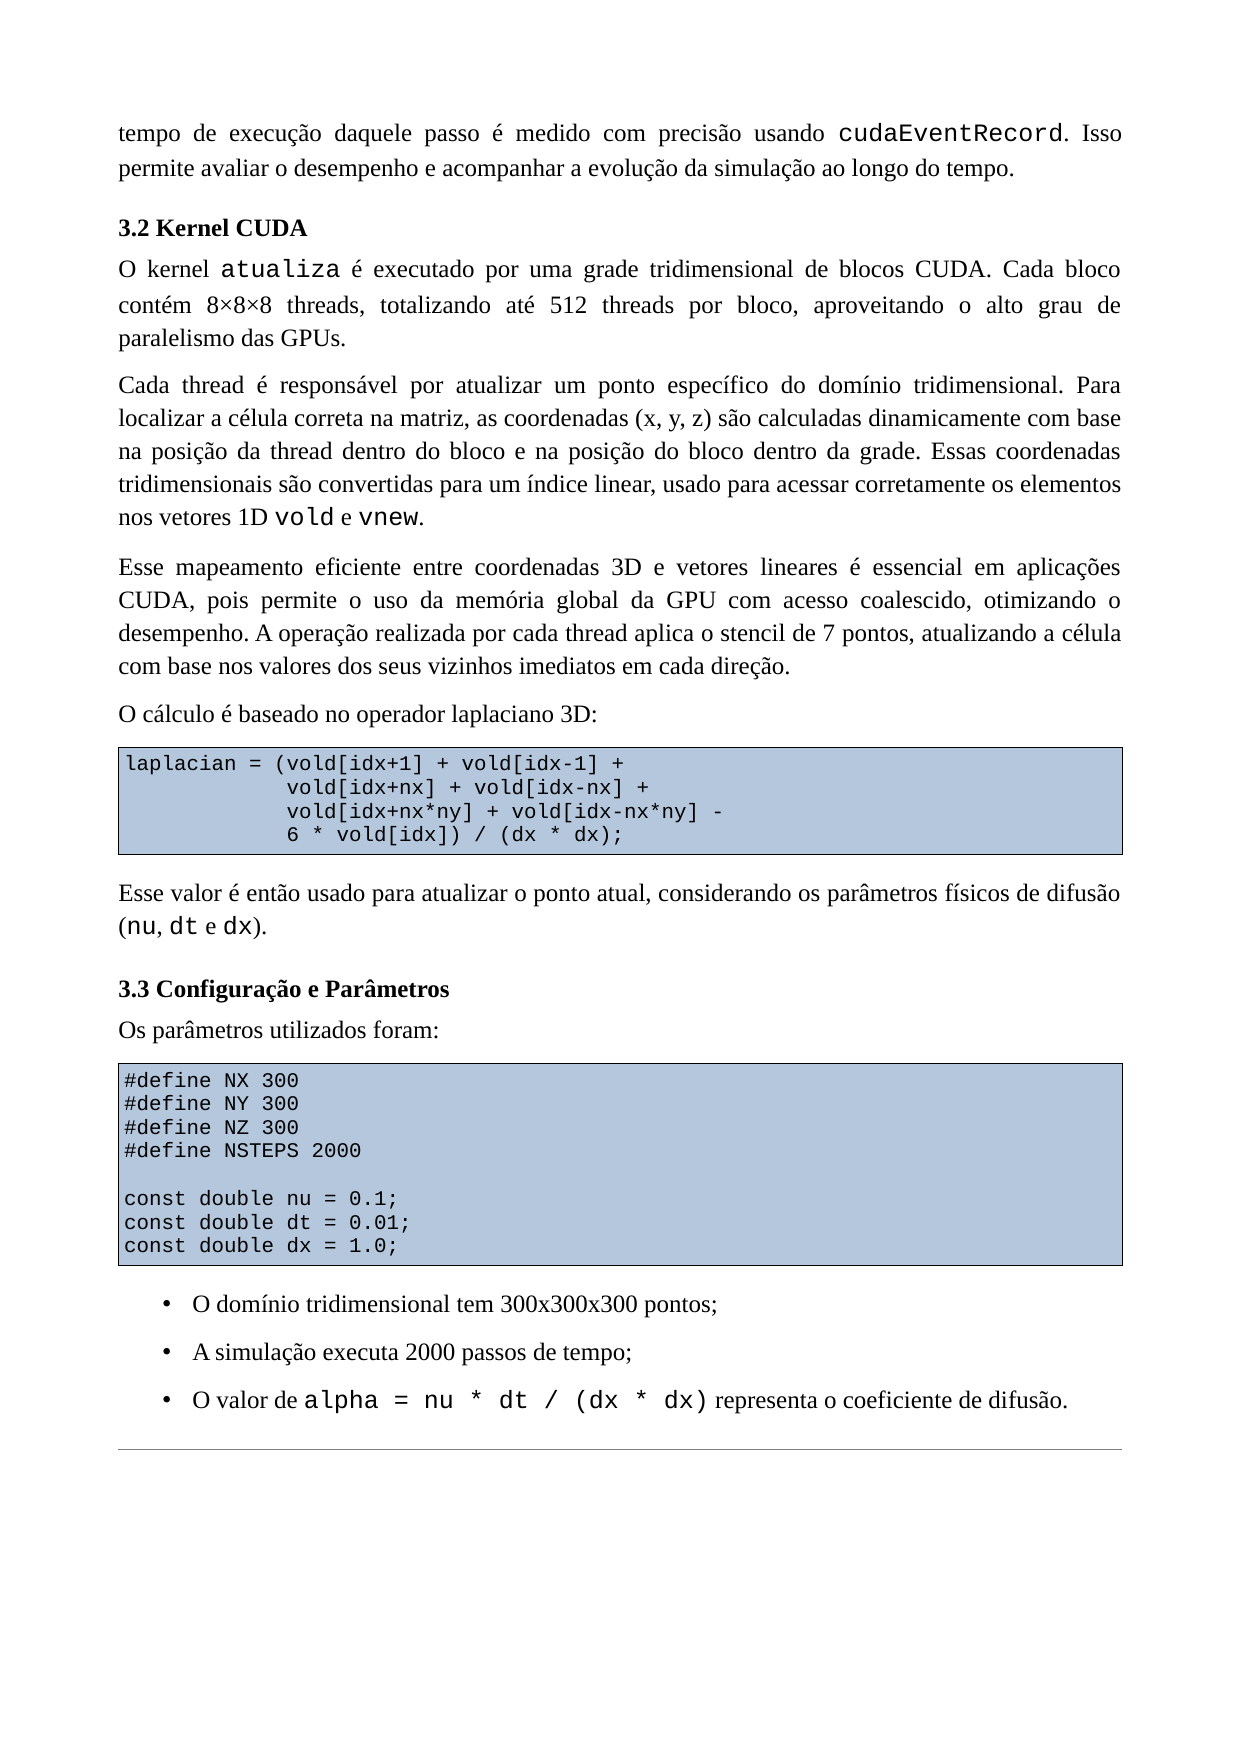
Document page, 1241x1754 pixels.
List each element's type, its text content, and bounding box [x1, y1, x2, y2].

text O kernel atualiza é executado por uma grade tridimensional de blocos CUDA. Cada bloco contém 8×8×8 threads, totalizando até 512 threads por bloco, aproveitando o alto grau de paralelismo das GPUs. [118, 254, 1122, 351]
text Os parâmetros utilizados foram: [118, 1015, 1122, 1044]
text Esse valor é então usado para atualizar o ponto atual, considerando os parâmetros físicos de difusão (nu, dt e dx). [118, 878, 1122, 942]
list A simulação executa 2000 passos de tempo; [162, 1337, 1122, 1366]
subtitle 3.2 Kernel CUDA [118, 213, 1122, 242]
subtitle 3.3 Configuração e Parâmetros [118, 974, 1122, 1003]
text O cálculo é baseado no operador laplaciano 3D: [118, 699, 1122, 728]
list O domínio tridimensional tem 300x300x300 pontos; [162, 1289, 1122, 1318]
table_header #define NX 300 #define NY 300 #define NZ 300 #define NSTEPS 2000 const double nu = 0.1; const double dt = 0.01; const double dx = 1.0; [119, 1064, 1122, 1265]
list O valor de alpha = nu * dt / (dx * dx) representa o coeficiente de difusão. [162, 1385, 1122, 1416]
text Cada thread é responsável por atualizar um ponto específico do domínio tridimensional. Para localizar a célula correta na matriz, as coordenadas (x, y, z) são calculadas dinamicamente com base na posição da thread dentro do bloco e na posição do bloco dentro da grade. Essas coordenadas tridimensionais são convertidas para um índice linear, usado para acessar corretamente os elementos nos vetores 1D vold e vnew. [118, 370, 1122, 533]
text Esse mapeamento eficiente entre coordenadas 3D e vetores lineares é essencial em aplicações CUDA, pois permite o uso da memória global da GPU com acesso coalescido, otimizando o desempenho. A operação realizada por cada thread aplica o stencil de 7 pontos, atualizando a célula com base nos valores dos seus vizinhos imediatos em cada direção. [118, 552, 1122, 680]
text tempo de execução daquele passo é medido com precisão usando cudaEventRecord. Isso permite avaliar o desempenho e acompanhar a evolução da simulação ao longo do tempo. [118, 118, 1122, 182]
table_header laplacian = (vold[idx+1] + vold[idx-1] + vold[idx+nx] + vold[idx-nx] + vold[idx+nx*ny] + vold[idx-nx*ny] - 6 * vold[idx]) / (dx * dx); [119, 748, 1122, 854]
